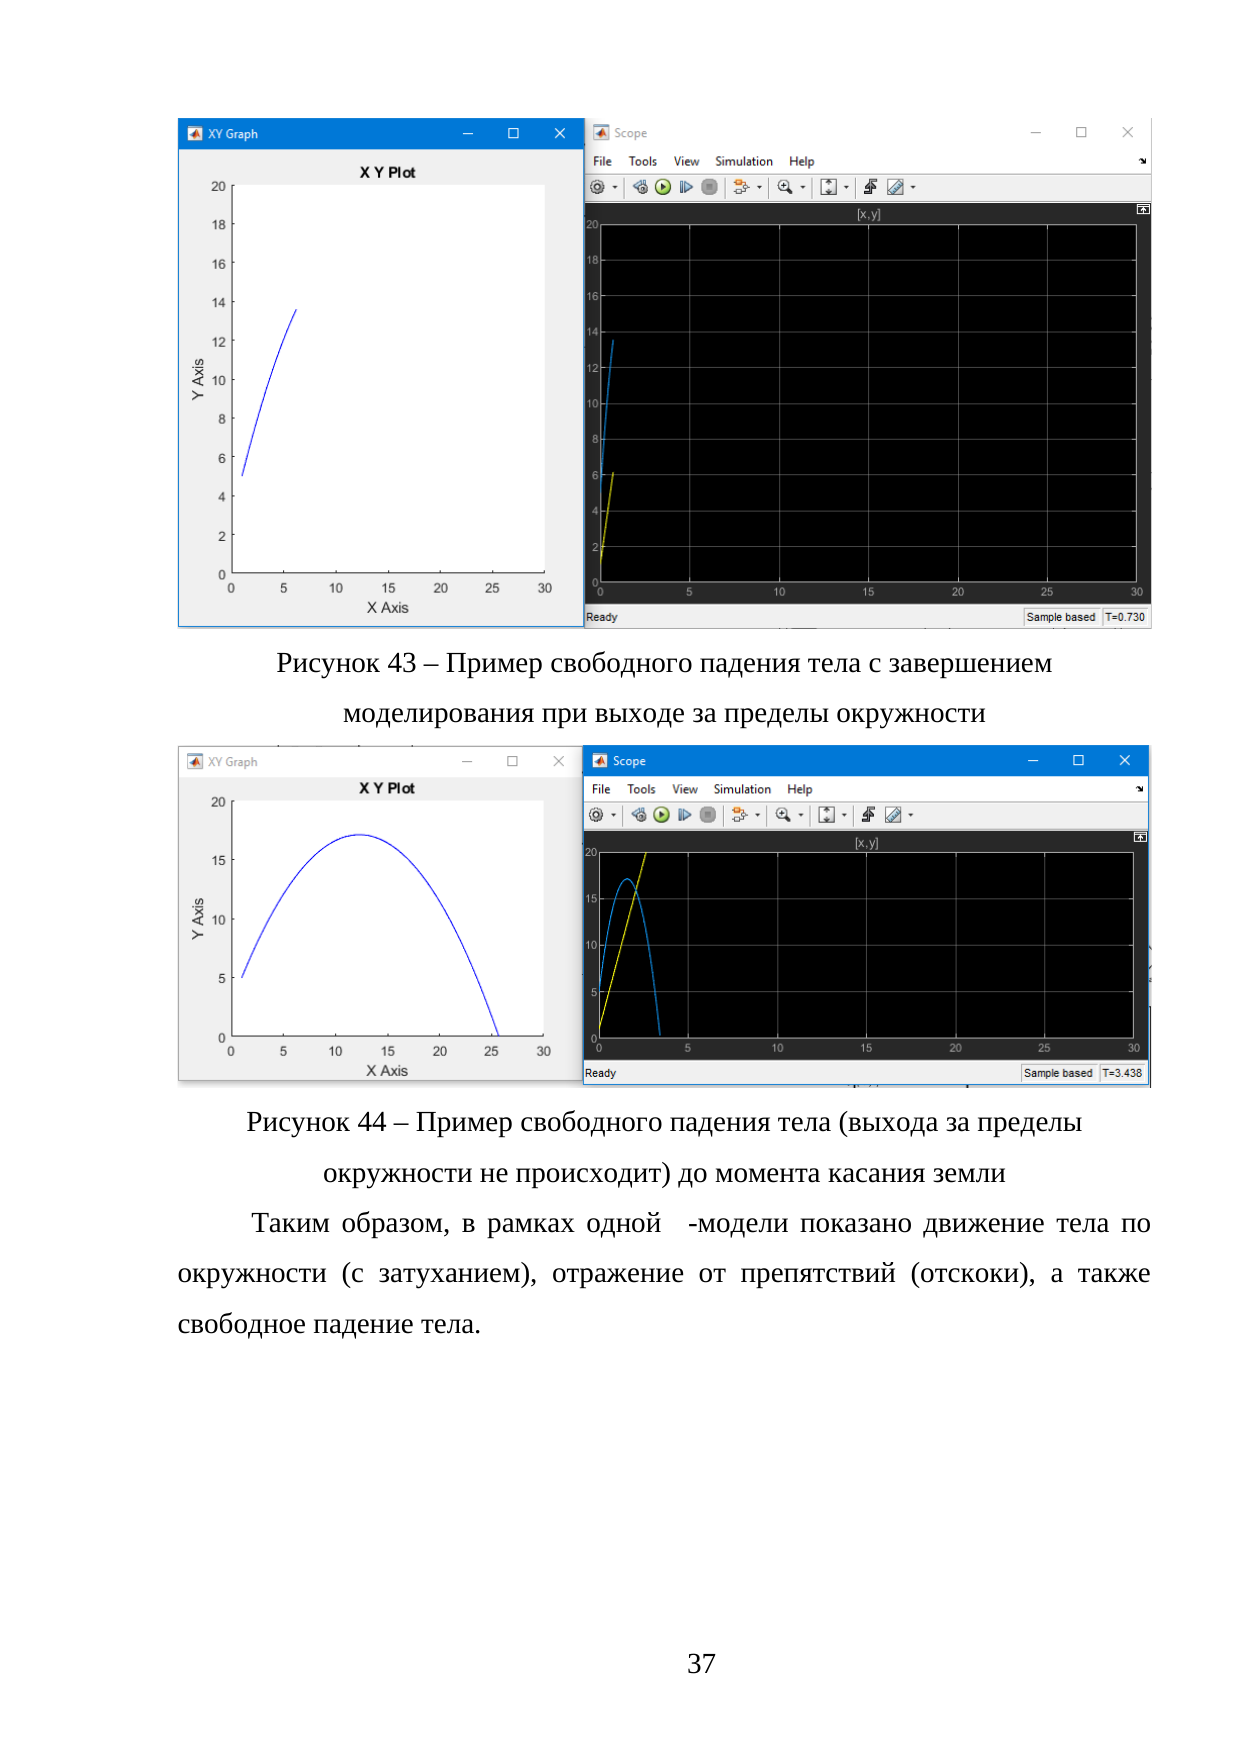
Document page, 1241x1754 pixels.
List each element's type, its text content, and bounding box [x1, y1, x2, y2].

picture [177, 118, 1152, 629]
text Рисунок 43 – Пример свободного падения тела с завершением моделирования при выходе за пределы окружности [177, 645, 1152, 729]
picture [177, 745, 1152, 1088]
text Таким образом, в рамках одной -модели показано движение тела по окружности (с затуханием), отражение от препятствий (отскоки), а также свободное падение тела. [177, 1205, 1152, 1339]
text Рисунок 44 – Пример свободного падения тела (выхода за пределы окружности не происходит) до момента касания земли [177, 1104, 1152, 1188]
